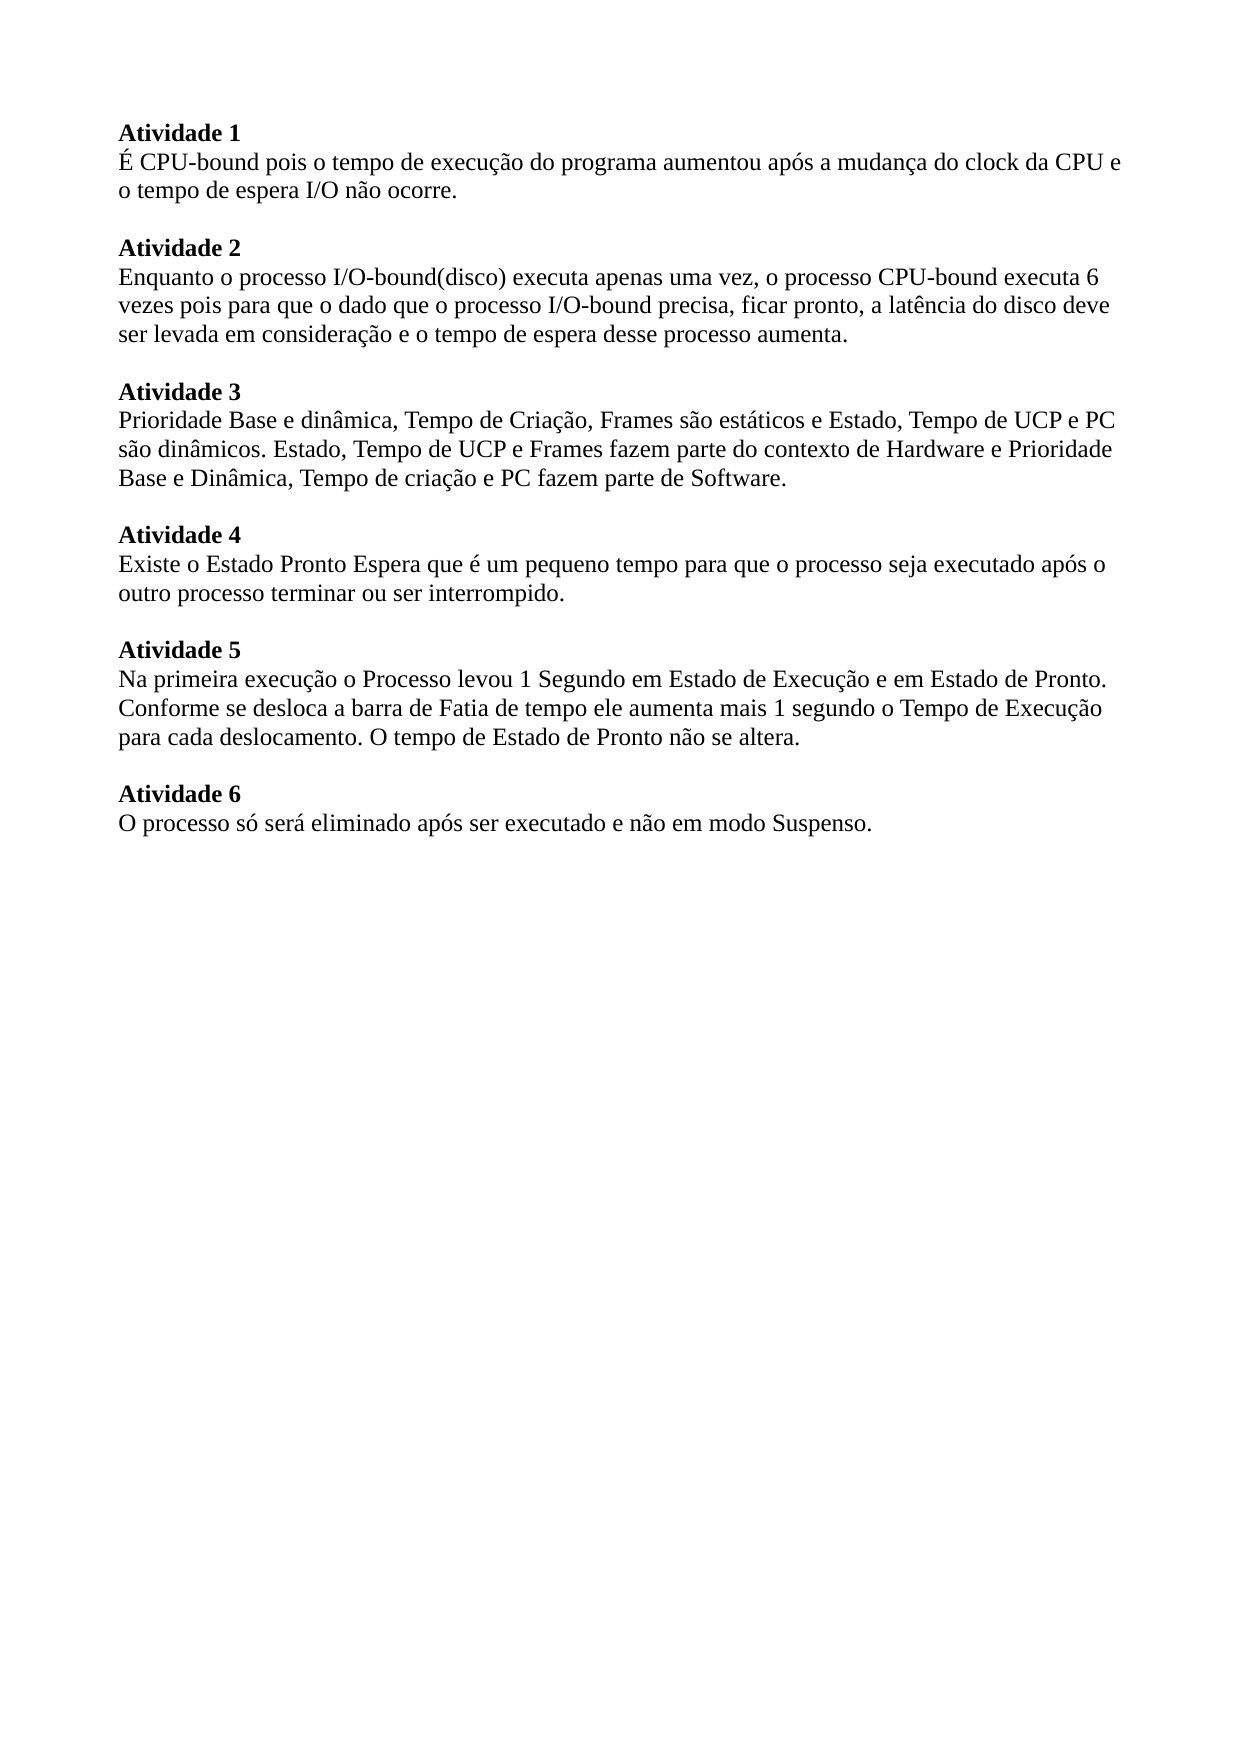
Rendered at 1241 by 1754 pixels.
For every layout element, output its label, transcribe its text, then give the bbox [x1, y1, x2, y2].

text Atividade 2 [118, 233, 1122, 262]
text Existe o Estado Pronto Espera que é um pequeno tempo para que o processo seja executado após o outro processo terminar ou ser interrompido. [118, 549, 1122, 607]
text Atividade 4 [118, 521, 1122, 549]
text O processo só será eliminado após ser executado e não em modo Suspenso. [118, 808, 1122, 837]
text Atividade 1 [118, 118, 1122, 147]
text É CPU-bound pois o tempo de execução do programa aumentou após a mudança do clock da CPU e o tempo de espera I/O não ocorre. [118, 147, 1122, 204]
text Atividade 6 [118, 779, 1122, 808]
text Atividade 5 [118, 636, 1122, 664]
text Na primeira execução o Processo levou 1 Segundo em Estado de Execução e em Estado de Pronto. Conforme se desloca a barra de Fatia de tempo ele aumenta mais 1 segundo o Tempo de Execução para cada deslocamento. O tempo de Estado de Pronto não se altera. [118, 664, 1122, 751]
text Prioridade Base e dinâmica, Tempo de Criação, Frames são estáticos e Estado, Tempo de UCP e PC são dinâmicos. Estado, Tempo de UCP e Frames fazem parte do contexto de Hardware e Prioridade Base e Dinâmica, Tempo de criação e PC fazem parte de Software. [118, 406, 1122, 492]
text Atividade 3 [118, 377, 1122, 406]
text Enquanto o processo I/O-bound(disco) executa apenas uma vez, o processo CPU-bound executa 6 vezes pois para que o dado que o processo I/O-bound precisa, ficar pronto, a latência do disco deve ser levada em consideração e o tempo de espera desse processo aumenta. [118, 262, 1122, 348]
